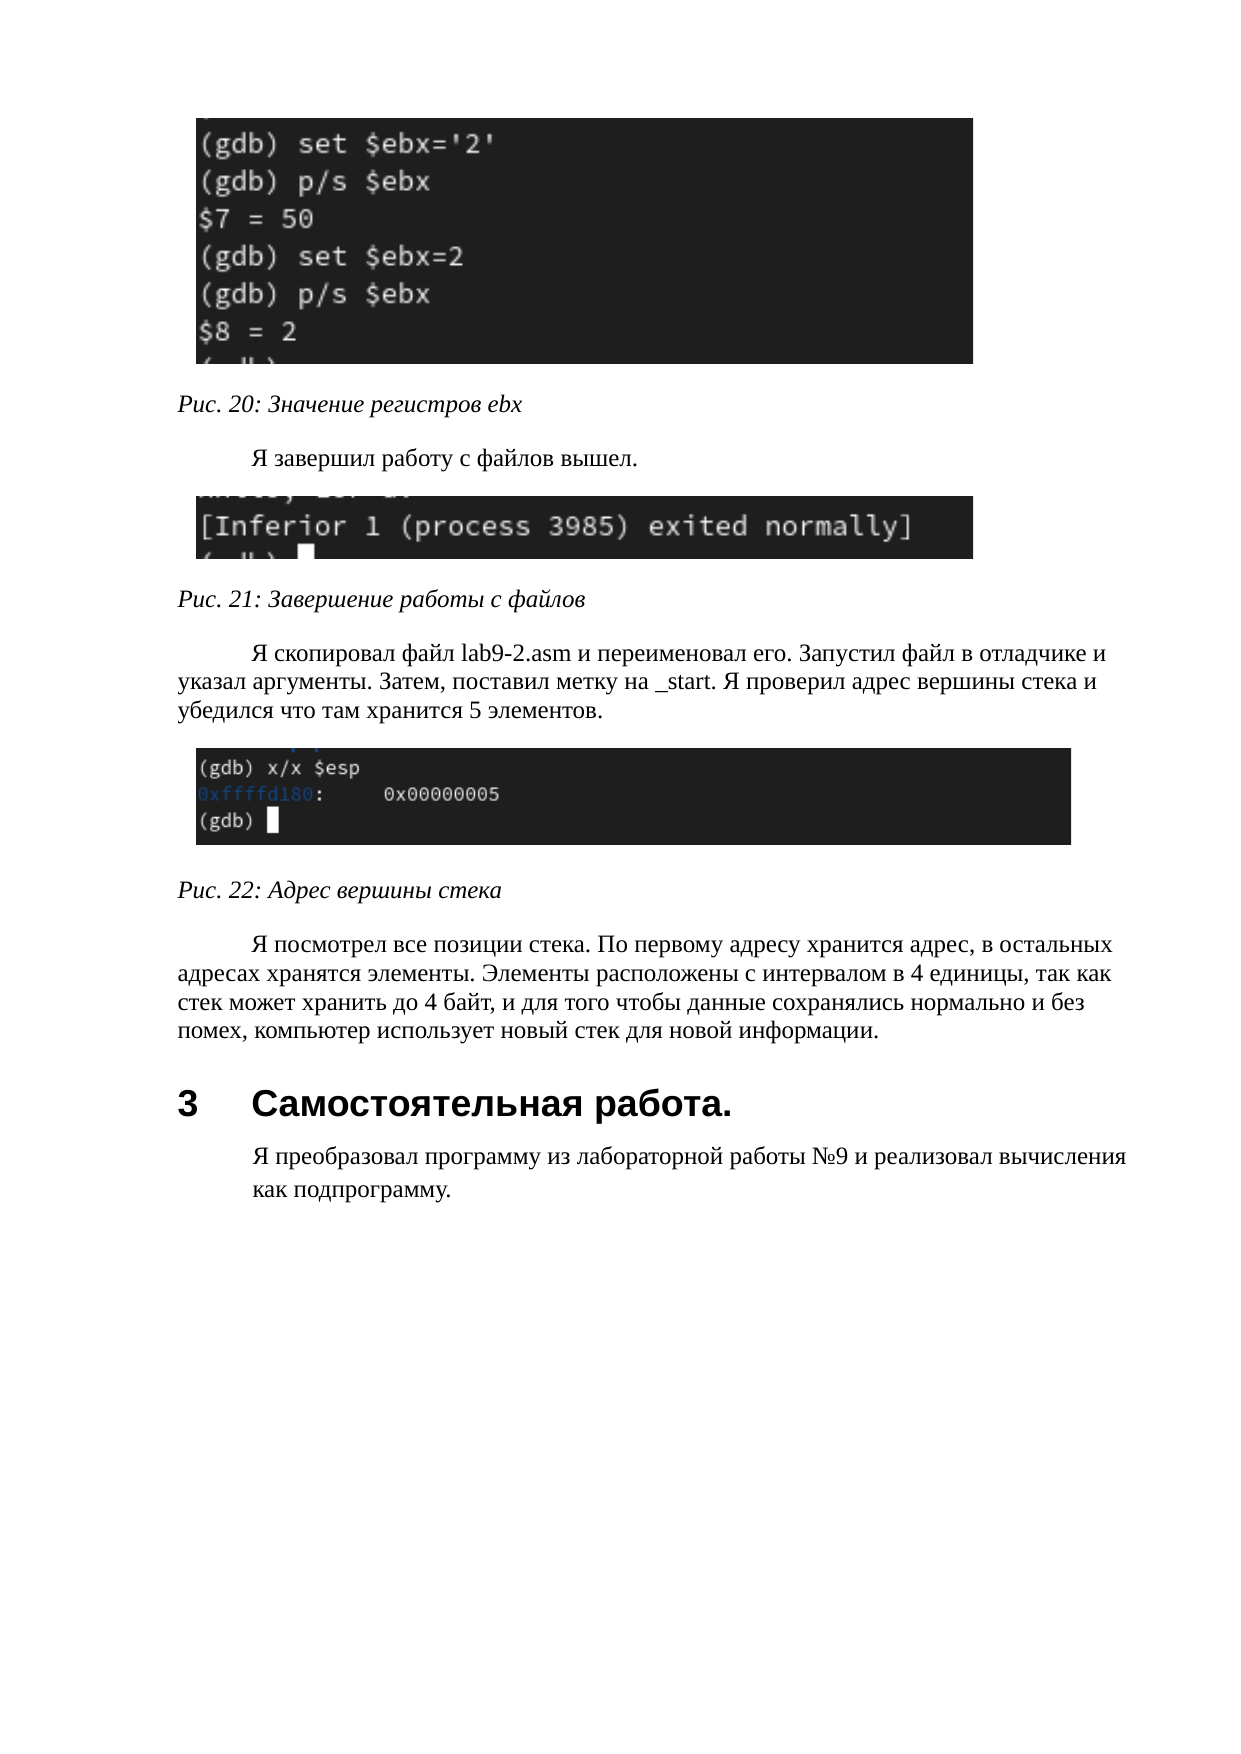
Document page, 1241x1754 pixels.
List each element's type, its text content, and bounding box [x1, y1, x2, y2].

text Я посмотрел все позиции стека. По первому адресу хранится адрес, в остальных адресах хранятся элементы. Элементы расположены с интервалом в 4 единицы, так как стек может хранить до 4 байт, и для того чтобы данные сохранялись нормально и без помех, компьютер использует новый стек для новой информации. [177, 929, 1152, 1044]
text Рис. 20: Значение регистров ebx [177, 389, 1152, 418]
text Я скопировал файл lab9-2.asm и переименовал его. Запустил файл в отладчике и указал аргументы. Затем, поставил метку на _start. Я проверил адрес вершины стека и убедился что там хранится 5 элементов. [177, 638, 1152, 724]
subtitle 3 Самостоятельная работа. [177, 1082, 1152, 1125]
text Рис. 21: Завершение работы с файлов [177, 584, 1152, 613]
picture [196, 496, 974, 559]
text Я завершил работу с файлов вышел. [177, 443, 1152, 471]
list Я преобразовал программу из лабораторной работы №9 и реализовал вычисления как подпрограмму. [202, 1141, 1152, 1203]
text Рис. 22: Адрес вершины стека [177, 875, 1152, 904]
picture [196, 748, 1072, 845]
picture [196, 118, 974, 364]
